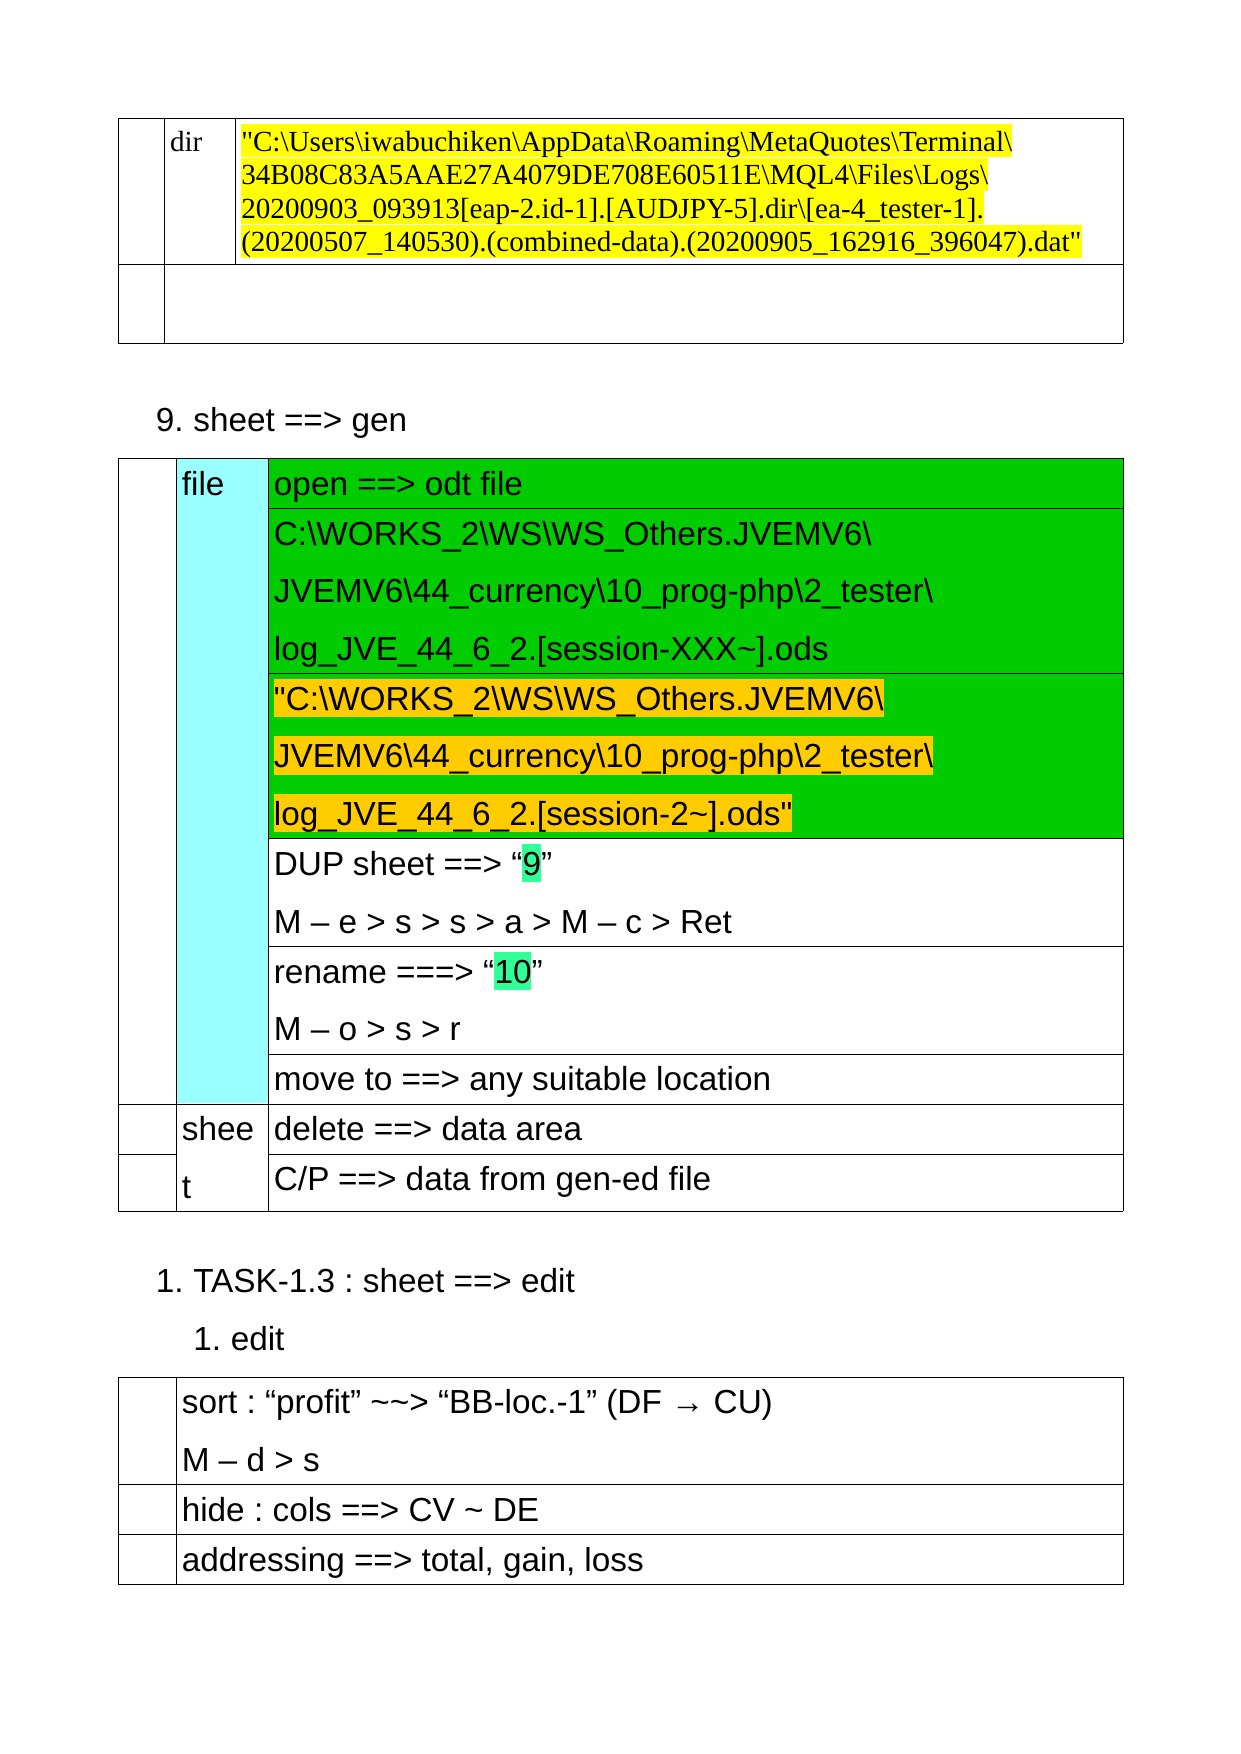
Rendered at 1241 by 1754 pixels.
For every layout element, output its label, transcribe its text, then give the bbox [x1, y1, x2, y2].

table_cell [119, 1105, 176, 1153]
table_cell [119, 1155, 176, 1211]
list edit [193, 1319, 1122, 1357]
table_cell [119, 1535, 176, 1584]
table_cell "C:\Users\iwabuchiken\AppData\Roaming\MetaQuotes\Terminal\34B08C83A5AAE27A4079DE708E60511E\MQL4\Files\Logs\20200903_093913[eap-2.id-1].[AUDJPY-5].dir\[ea-4_tester-1].(20200507_140530).(combined-data).(20200905_162916_396047).dat" [236, 119, 1123, 264]
table_header file [177, 459, 268, 1103]
table_cell "C:\WORKS_2\WS\WS_Others.JVEMV6\JVEMV6\44_currency\10_prog-php\2_tester\log_JVE_44_6_2.[session-2~].ods" [269, 674, 1123, 838]
table_cell sheet [177, 1105, 268, 1211]
list sheet ==> gen [156, 400, 1122, 439]
table_cell delete ==> data area [269, 1105, 1123, 1153]
table_cell [119, 265, 164, 342]
table_cell C:\WORKS_2\WS\WS_Others.JVEMV6\JVEMV6\44_currency\10_prog-php\2_tester\log_JVE_44_6_2.[session-XXX~].ods [269, 509, 1123, 673]
table_cell [119, 1485, 176, 1534]
table_header open ==> odt file [269, 459, 1123, 508]
table_cell rename ===> “10” M – o > s > r [269, 947, 1123, 1053]
table_header [119, 459, 176, 1103]
table_cell addressing ==> total, gain, loss DH4 DH5 DG6 ==> DH5 + 1 [177, 1535, 1123, 1584]
table_header sort : “profit” ~~> “BB-loc.-1” (DF → CU) M – d > s [177, 1378, 1123, 1484]
table_cell move to ==> any suitable location [269, 1055, 1123, 1103]
table_cell hide : cols ==> CV ~ DE [177, 1485, 1123, 1534]
table_cell DUP sheet ==> “9” M – e > s > s > a > M – c > Ret [269, 839, 1123, 946]
table_cell dir [165, 119, 235, 264]
table_cell C/P ==> data from gen-ed file [269, 1155, 1123, 1211]
table_cell [119, 119, 164, 264]
list TASK-1.3 : sheet ==> edit [156, 1261, 1122, 1300]
table_cell [165, 265, 1123, 342]
table_header [119, 1378, 176, 1484]
